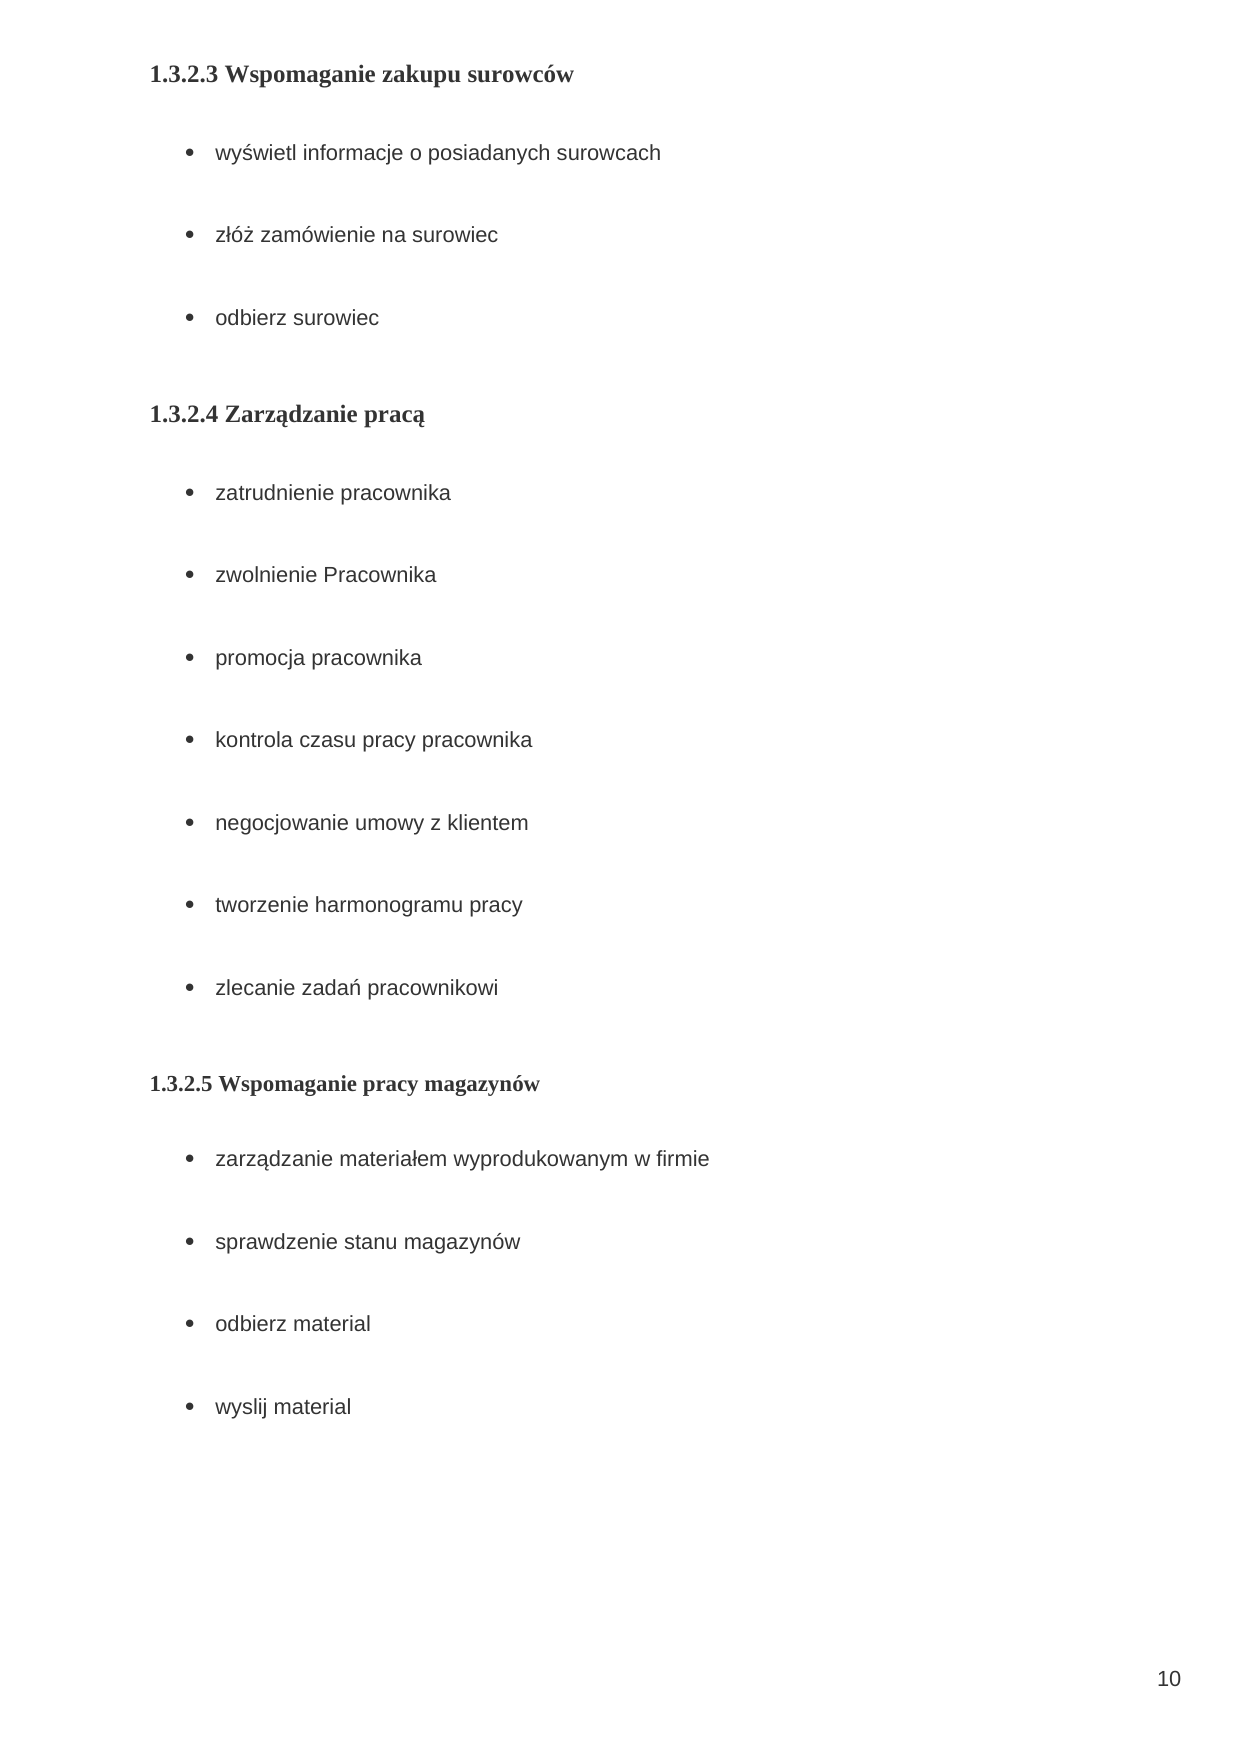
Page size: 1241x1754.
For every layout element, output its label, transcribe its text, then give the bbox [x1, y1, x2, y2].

list wyslij material [186, 1394, 1158, 1419]
list promocja pracownika [186, 645, 1158, 670]
list zlecanie zadań pracownikowi [186, 975, 1158, 1000]
subtitle 1.3.2.5 Wspomaganie pracy magazynów [149, 1070, 1150, 1096]
list złóż zamówienie na surowiec [186, 222, 1158, 247]
list wyświetl informacje o posiadanych surowcach [186, 139, 1158, 164]
list tworzenie harmonogramu pracy [186, 892, 1158, 917]
list kontrola czasu pracy pracownika [186, 727, 1158, 752]
list sprawdzenie stanu magazynów [186, 1229, 1158, 1254]
list odbierz surowiec [186, 304, 1158, 329]
list odbierz material [186, 1311, 1158, 1336]
list zatrudnienie pracownika [186, 480, 1158, 505]
subtitle 1.3.2.4 Zarządzanie pracą [149, 399, 1150, 428]
list zarządzanie materiałem wyprodukowanym w firmie [186, 1146, 1158, 1171]
list zwolnienie Pracownika [186, 562, 1158, 587]
subtitle 1.3.2.3 Wspomaganie zakupu surowców [149, 59, 1150, 88]
list negocjowanie umowy z klientem [186, 810, 1158, 835]
